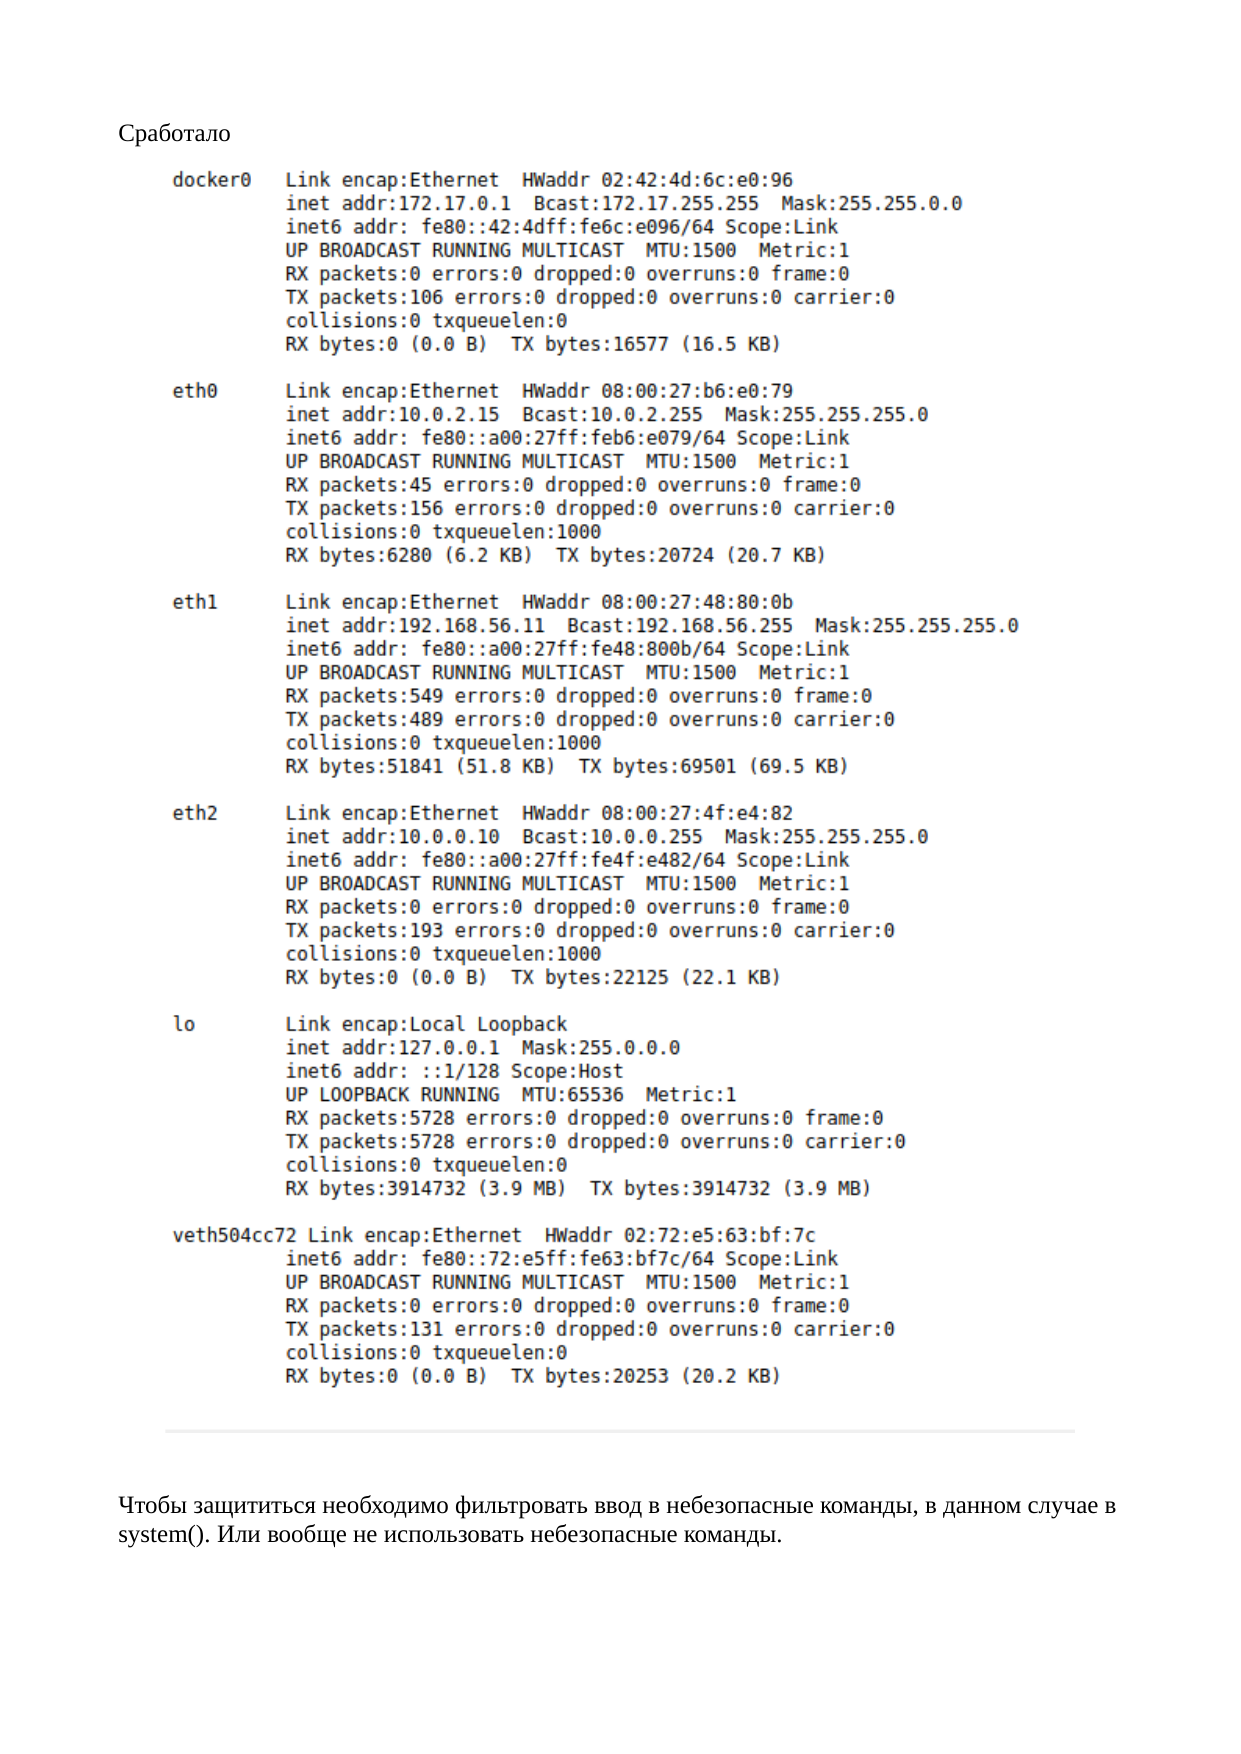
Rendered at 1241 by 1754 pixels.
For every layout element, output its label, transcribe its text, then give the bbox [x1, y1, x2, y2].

text Чтобы защититься необходимо фильтровать ввод в небезопасные команды, в данном случае в system(). Или вообще не использовать небезопасные команды. [118, 1490, 1122, 1548]
text Сработало [118, 118, 1122, 147]
picture [165, 165, 1075, 1433]
